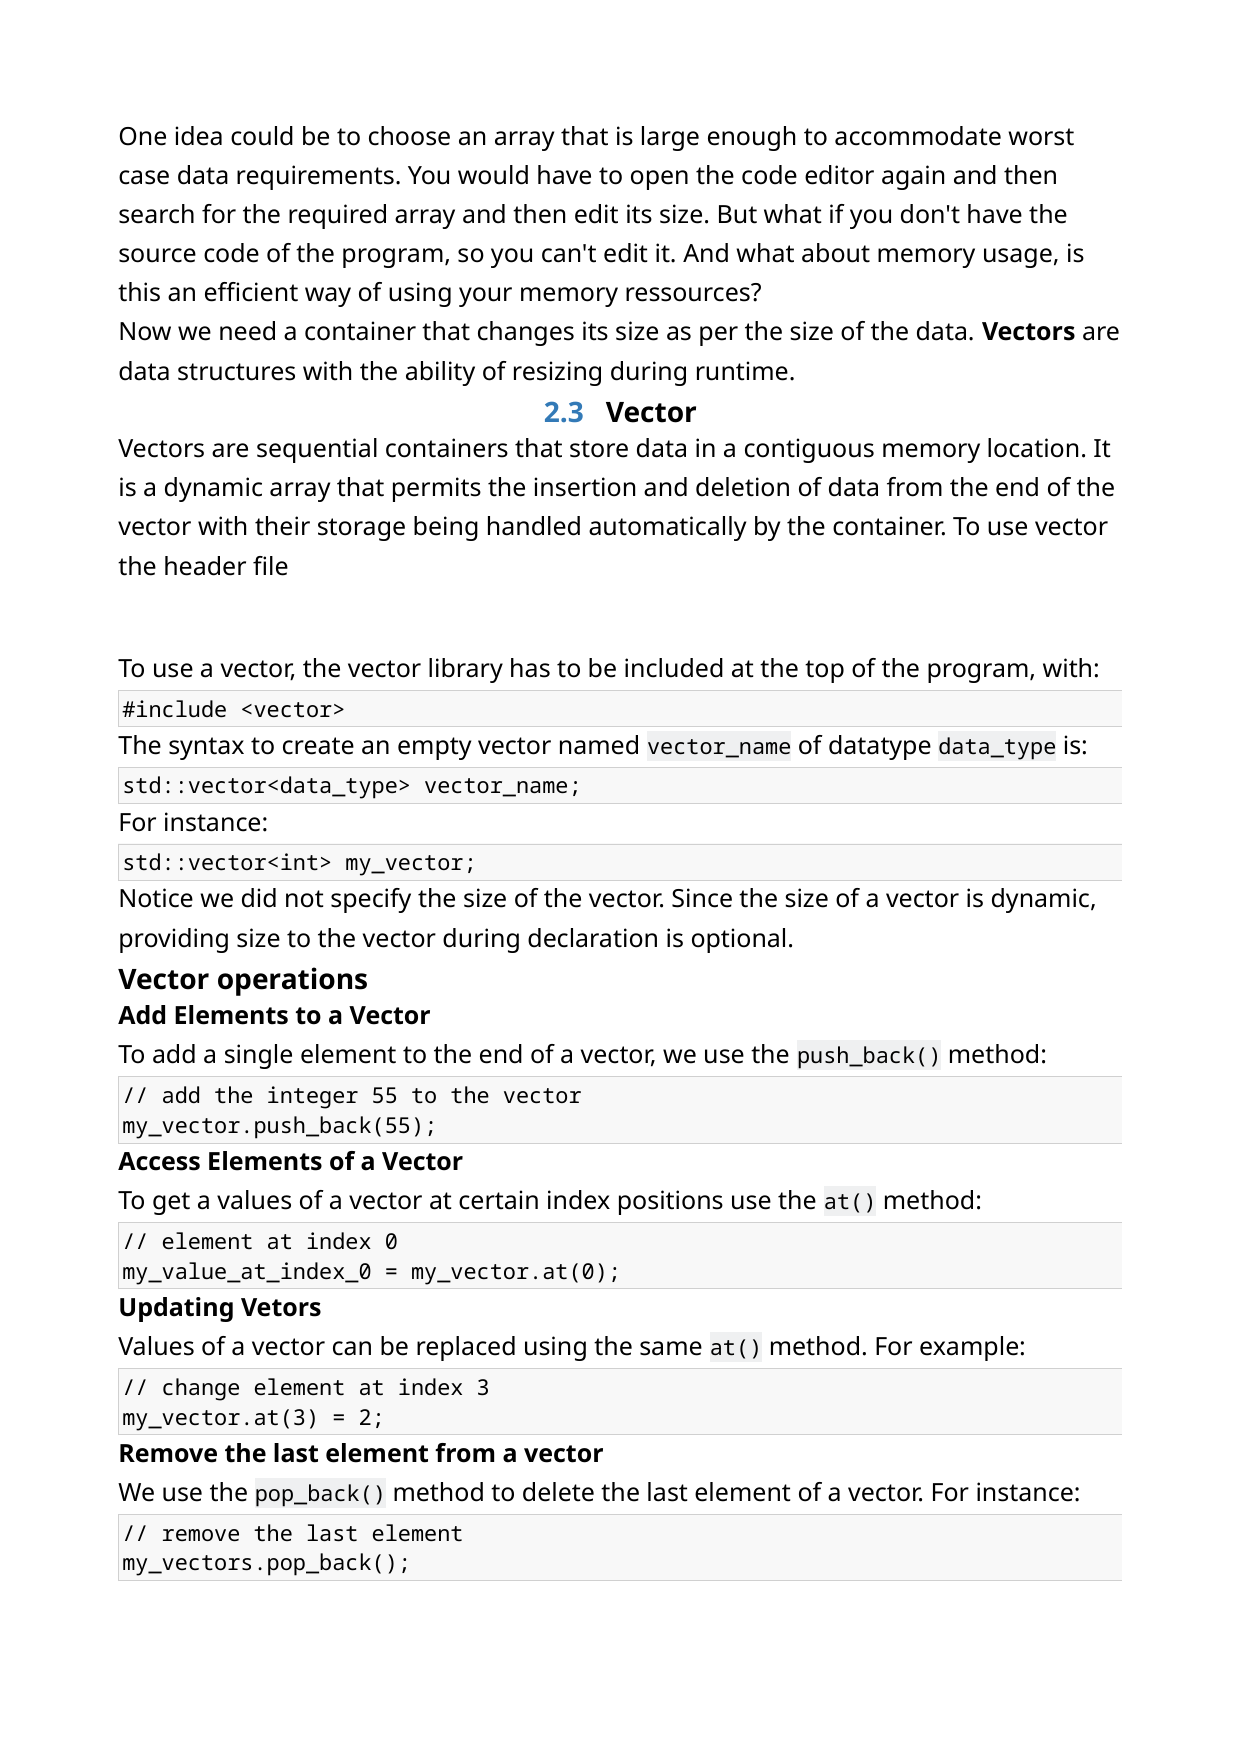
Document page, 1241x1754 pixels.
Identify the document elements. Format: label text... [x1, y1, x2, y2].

text To get a values of a vector at certain index positions use the at() method: [118, 1183, 1122, 1217]
text // add the integer 55 to the vector [119, 1077, 1122, 1106]
text To use a vector, the vector library has to be included at the top of the program, with: [118, 651, 1122, 684]
text Notice we did not specify the size of the vector. Since the size of a vector is dynamic, providing size to the vector during declaration is optional. [118, 881, 1122, 954]
text Updating Vetors [118, 1289, 1122, 1323]
text Remove the last element from a vector [118, 1435, 1122, 1469]
text // change element at index 3 [119, 1369, 1122, 1398]
text // remove the last element [119, 1515, 1122, 1543]
text The syntax to create an empty vector named vector_name of datatype data_type is: [118, 727, 1122, 761]
subtitle 2.3 Vector [118, 392, 1122, 431]
text Vectors are sequential containers that store data in a contiguous memory location. It is a dynamic array that permits the insertion and deletion of data from the end of the vector with their storage being handled automatically by the container. To use vector the header file [118, 431, 1122, 582]
text std::vector<int> my_vector; [119, 845, 1122, 880]
subtitle Vector operations [118, 959, 1122, 998]
text my_value_at_index_0 = my_vector.at(0); [119, 1252, 1122, 1288]
text For instance: [118, 804, 1122, 838]
text Now we need a container that changes its size as per the size of the data. Vectors are data structures with the ability of resizing during runtime. [118, 314, 1122, 387]
text my_vectors.pop_back(); [119, 1543, 1122, 1580]
text my_vector.push_back(55); [119, 1106, 1122, 1143]
text Values of a vector can be replaced using the same at() method. For example: [118, 1329, 1122, 1363]
text // element at index 0 [119, 1223, 1122, 1252]
text #include <vector> [119, 691, 1122, 726]
text Add Elements to a Vector [118, 998, 1122, 1032]
text One idea could be to choose an array that is large enough to accommodate worst case data requirements. You would have to open the code editor again and then search for the required array and then edit its size. But what if you don't have the source code of the program, so you can't edit it. And what about memory usage, is this an efficient way of using your memory ressources? [118, 118, 1122, 309]
text Access Elements of a Vector [118, 1144, 1122, 1178]
text To add a single element to the end of a vector, we use the push_back() method: [118, 1037, 1122, 1071]
text my_vector.at(3) = 2; [119, 1398, 1122, 1434]
text We use the pop_back() method to delete the last element of a vector. For instance: [118, 1474, 1122, 1508]
text std::vector<data_type> vector_name; [119, 768, 1122, 803]
